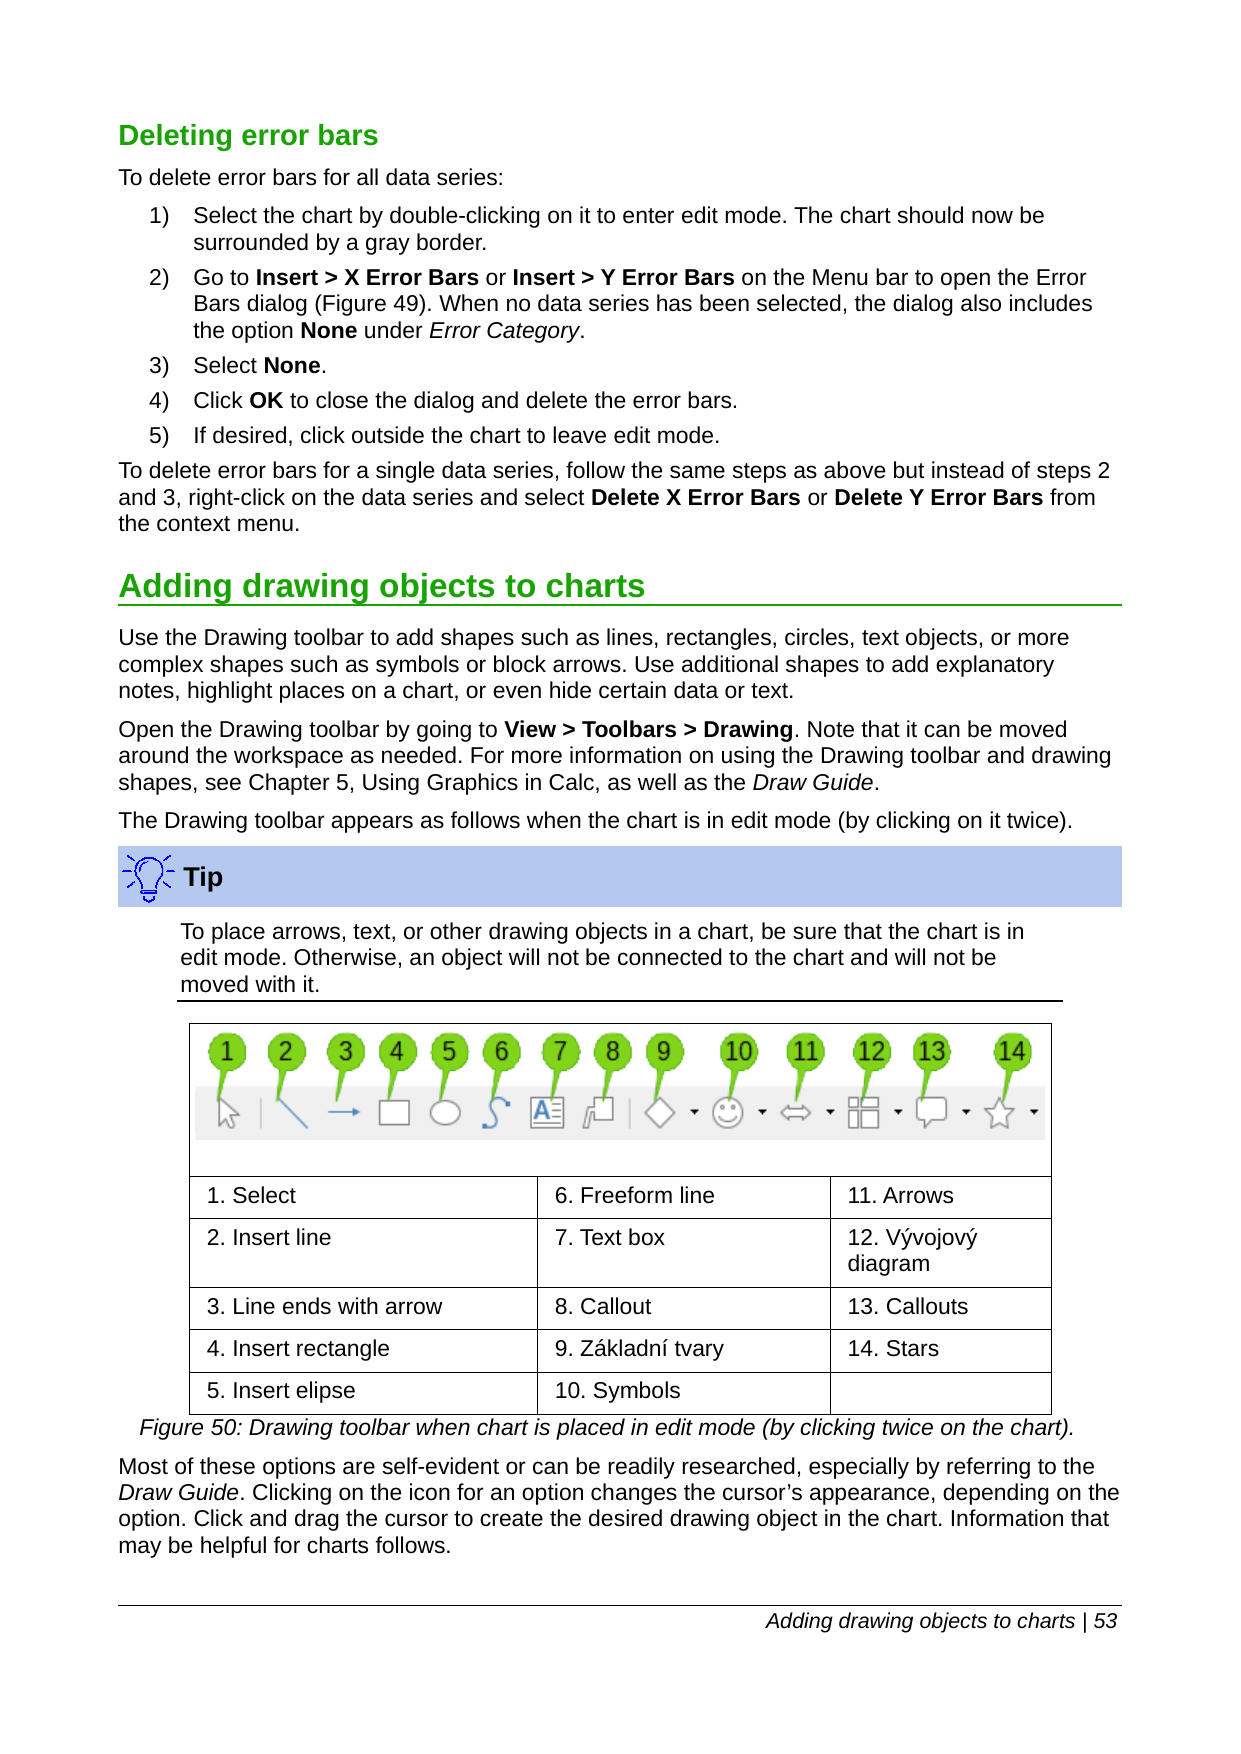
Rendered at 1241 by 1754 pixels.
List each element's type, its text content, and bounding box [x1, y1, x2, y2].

table_cell 13. Callouts [831, 1288, 1051, 1329]
table_cell 6. Freeform line [538, 1177, 830, 1218]
table_cell 10. Symbols [538, 1373, 830, 1414]
table_cell [831, 1373, 1051, 1414]
subtitle Adding drawing objects to charts [118, 566, 1122, 604]
table_cell 1. Select [190, 1177, 537, 1218]
table_cell 11. Arrows [831, 1177, 1051, 1218]
text Use the Drawing toolbar to add shapes such as lines, rectangles, circles, text objects, or more complex shapes such as symbols or block arrows. Use additional shapes to add explanatory notes, highlight places on a chart, or even hide certain data or text. [118, 624, 1122, 703]
subtitle Deleting error bars [118, 118, 1122, 152]
text To place arrows, text, or other drawing objects in a chart, be sure that the chart is in edit mode. Otherwise, an object will not be connected to the chart and will not be moved with it. [177, 915, 1063, 1000]
picture [119, 847, 179, 907]
list Select None. [169, 352, 1122, 378]
table_cell 8. Callout [538, 1288, 830, 1329]
table_cell 4. Insert rectangle [190, 1330, 537, 1372]
list To delete error bars for all data series: [118, 163, 1122, 190]
table_cell 5. Insert elipse [190, 1373, 537, 1414]
text Open the Drawing toolbar by going to View > Toolbars > Drawing. Note that it can be moved around the workspace as needed. For more information on using the Drawing toolbar and drawing shapes, see Chapter 5, Using Graphics in Calc, as well as the Draw Guide. [118, 716, 1122, 795]
subtitle Tip [118, 846, 1122, 907]
list Select the chart by double-clicking on it to enter edit mode. The chart should now be surrounded by a gray border. [169, 202, 1122, 255]
text Most of these options are self-evident or can be readily researched, especially by referring to the Draw Guide. Clicking on the icon for an option changes the cursor’s appearance, depending on the option. Click and drag the cursor to create the desired drawing object in the chart. Information that may be helpful for charts follows. [118, 1453, 1122, 1558]
list Go to Insert > X Error Bars or Insert > Y Error Bars on the Menu bar to open the Error Bars dialog (Figure 49). When no data series has been selected, the dialog also includes the option None under Error Category. [169, 264, 1122, 343]
picture [194, 1032, 1046, 1140]
table_cell 9. Základní tvary [538, 1330, 830, 1372]
table_cell 2. Insert line [190, 1219, 537, 1287]
table_cell 14. Stars [831, 1330, 1051, 1372]
table_cell 12. Vývojový diagram [831, 1219, 1051, 1287]
list Click OK to close the dialog and delete the error bars. [169, 387, 1122, 413]
list If desired, click outside the chart to leave edit mode. [169, 422, 1122, 448]
table_cell 7. Text box [538, 1219, 830, 1287]
text The Drawing toolbar appears as follows when the chart is in edit mode (by clicking on it twice). [118, 807, 1122, 834]
text Figure 50: Drawing toolbar when chart is placed in edit mode (by clicking twice on the chart). [139, 1414, 1101, 1441]
table_cell 3. Line ends with arrow [190, 1288, 537, 1329]
table_header [190, 1024, 1051, 1176]
text To delete error bars for a single data series, follow the same steps as above but instead of steps 2 and 3, right-click on the data series and select Delete X Error Bars or Delete Y Error Bars from the context menu. [118, 457, 1122, 536]
